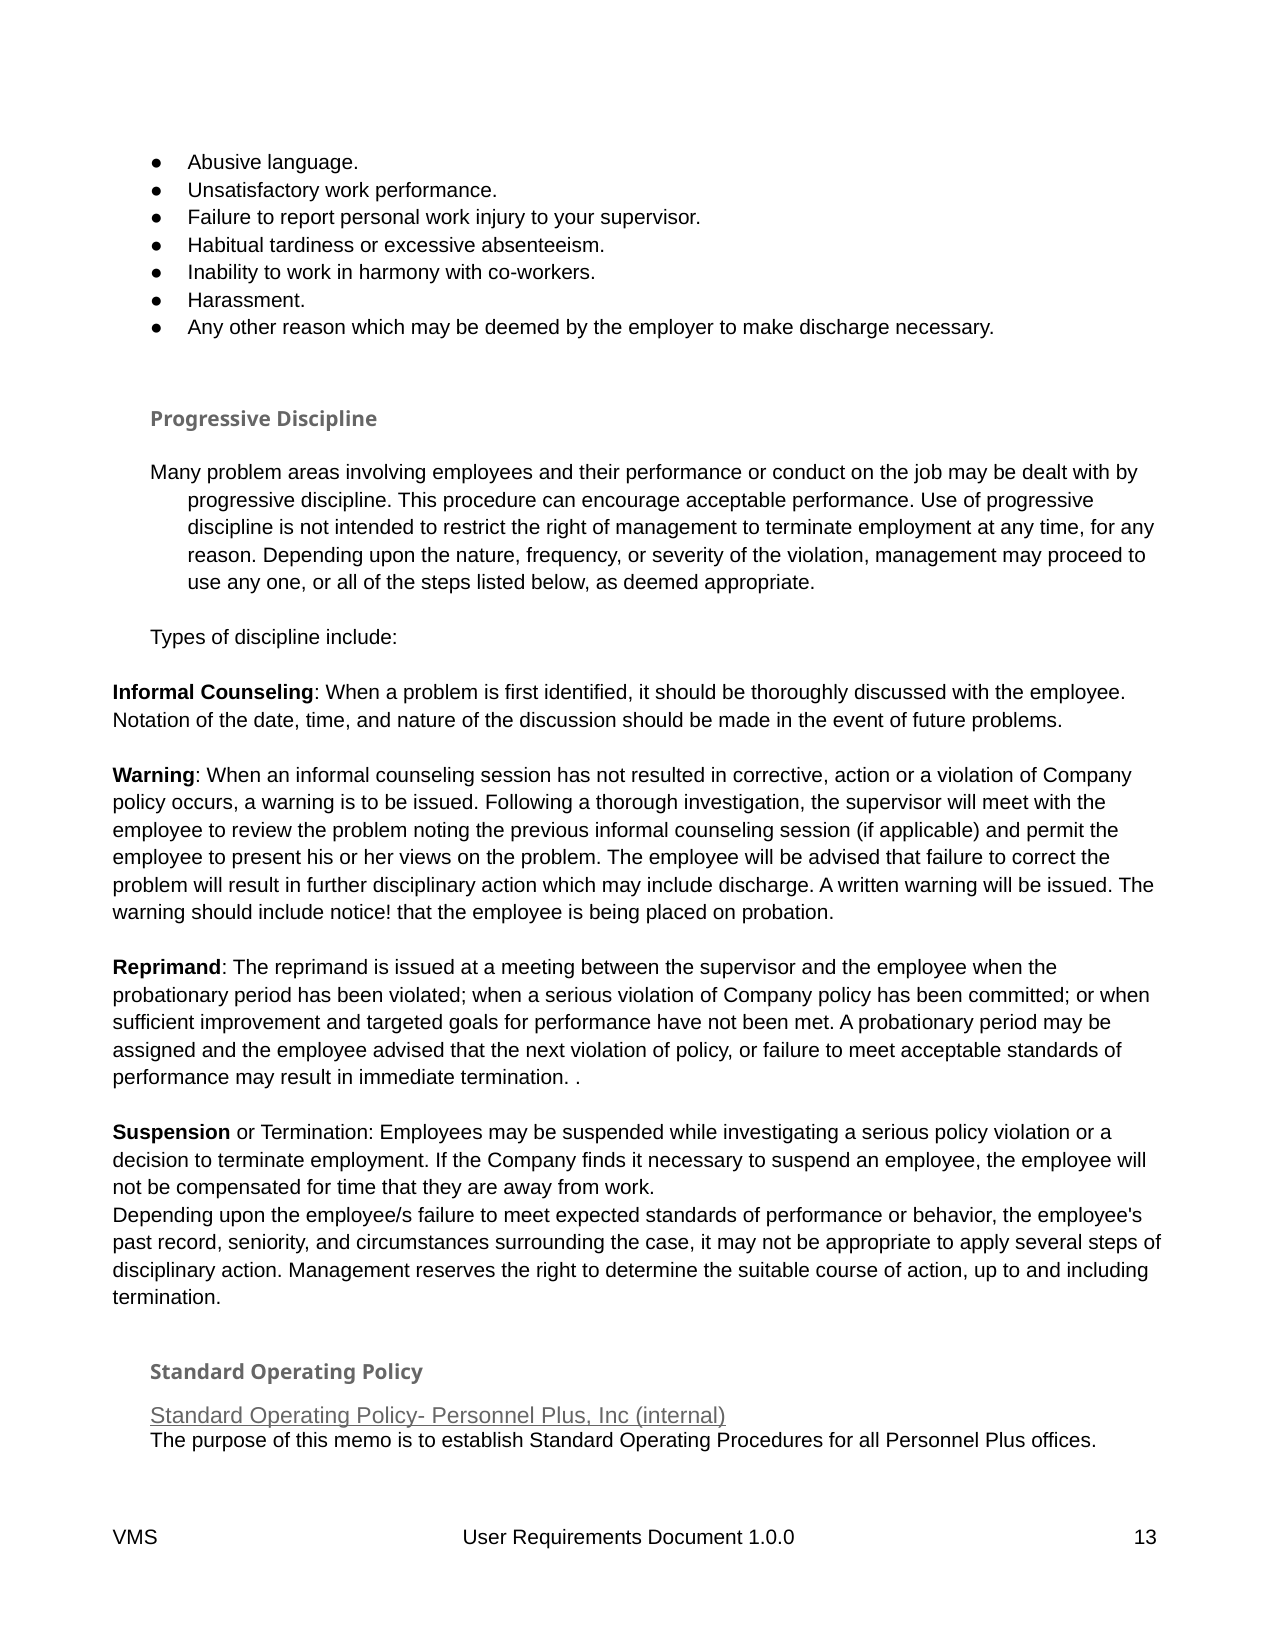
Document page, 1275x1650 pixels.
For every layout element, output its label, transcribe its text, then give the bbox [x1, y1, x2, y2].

list Abusive language. [150, 150, 1162, 174]
subtitle Progressive Discipline [150, 404, 1162, 433]
list Any other reason which may be deemed by the employer to make discharge necessary. [150, 315, 1162, 339]
list Habitual tardiness or excessive absenteeism. [150, 232, 1162, 256]
list Inability to work in harmony with co-workers. [150, 260, 1162, 284]
subtitle Standard Operating Policy- Personnel Plus, Inc (internal) [150, 1402, 1162, 1428]
list Harassment. [150, 287, 1162, 311]
text Informal Counseling: When a problem is first identified, it should be thoroughly discussed with the employee. Notation of the date, time, and nature of the discussion should be made in the event of future problems. [112, 680, 1162, 732]
list Unsatisfactory work performance. [150, 177, 1162, 201]
text Suspension or Termination: Employees may be suspended while investigating a serious policy violation or a decision to terminate employment. If the Company finds it necessary to suspend an employee, the employee will not be compensated for time that they are away from work. [112, 1120, 1162, 1199]
list Failure to report personal work injury to your supervisor. [150, 205, 1162, 229]
text Warning: When an informal counseling session has not resulted in corrective, action or a violation of Company policy occurs, a warning is to be issued. Following a thorough investigation, the supervisor will meet with the employee to review the problem noting the previous informal counseling session (if applicable) and permit the employee to present his or her views on the problem. The employee will be advised that failure to correct the problem will result in further disciplinary action which may include discharge. A written warning will be issued. The warning should include notice! that the employee is being placed on probation. [112, 763, 1162, 924]
text Reprimand: The reprimand is issued at a meeting between the supervisor and the employee when the probationary period has been violated; when a serious violation of Company policy has been committed; or when sufficient improvement and targeted goals for performance have not been met. A probationary period may be assigned and the employee advised that the next violation of policy, or failure to meet acceptable standards of performance may result in immediate termination. . [112, 955, 1162, 1089]
text Many problem areas involving employees and their performance or conduct on the job may be dealt with by progressive discipline. This procedure can encourage acceptable performance. Use of progressive discipline is not intended to restrict the right of management to terminate employment at any time, for any reason. Depending upon the nature, frequency, or severity of the violation, management may proceed to use any one, or all of the steps listed below, as deemed appropriate. [150, 460, 1162, 594]
subtitle Standard Operating Policy [150, 1357, 1162, 1385]
text Types of discipline include: [150, 625, 1162, 649]
text The purpose of this memo is to establish Standard Operating Procedures for all Personnel Plus offices. [150, 1428, 1162, 1452]
text Depending upon the employee/s failure to meet expected standards of performance or behavior, the employee's past record, seniority, and circumstances surrounding the case, it may not be appropriate to apply several steps of disciplinary action. Management reserves the right to determine the suitable course of action, up to and including termination. [112, 1203, 1162, 1309]
